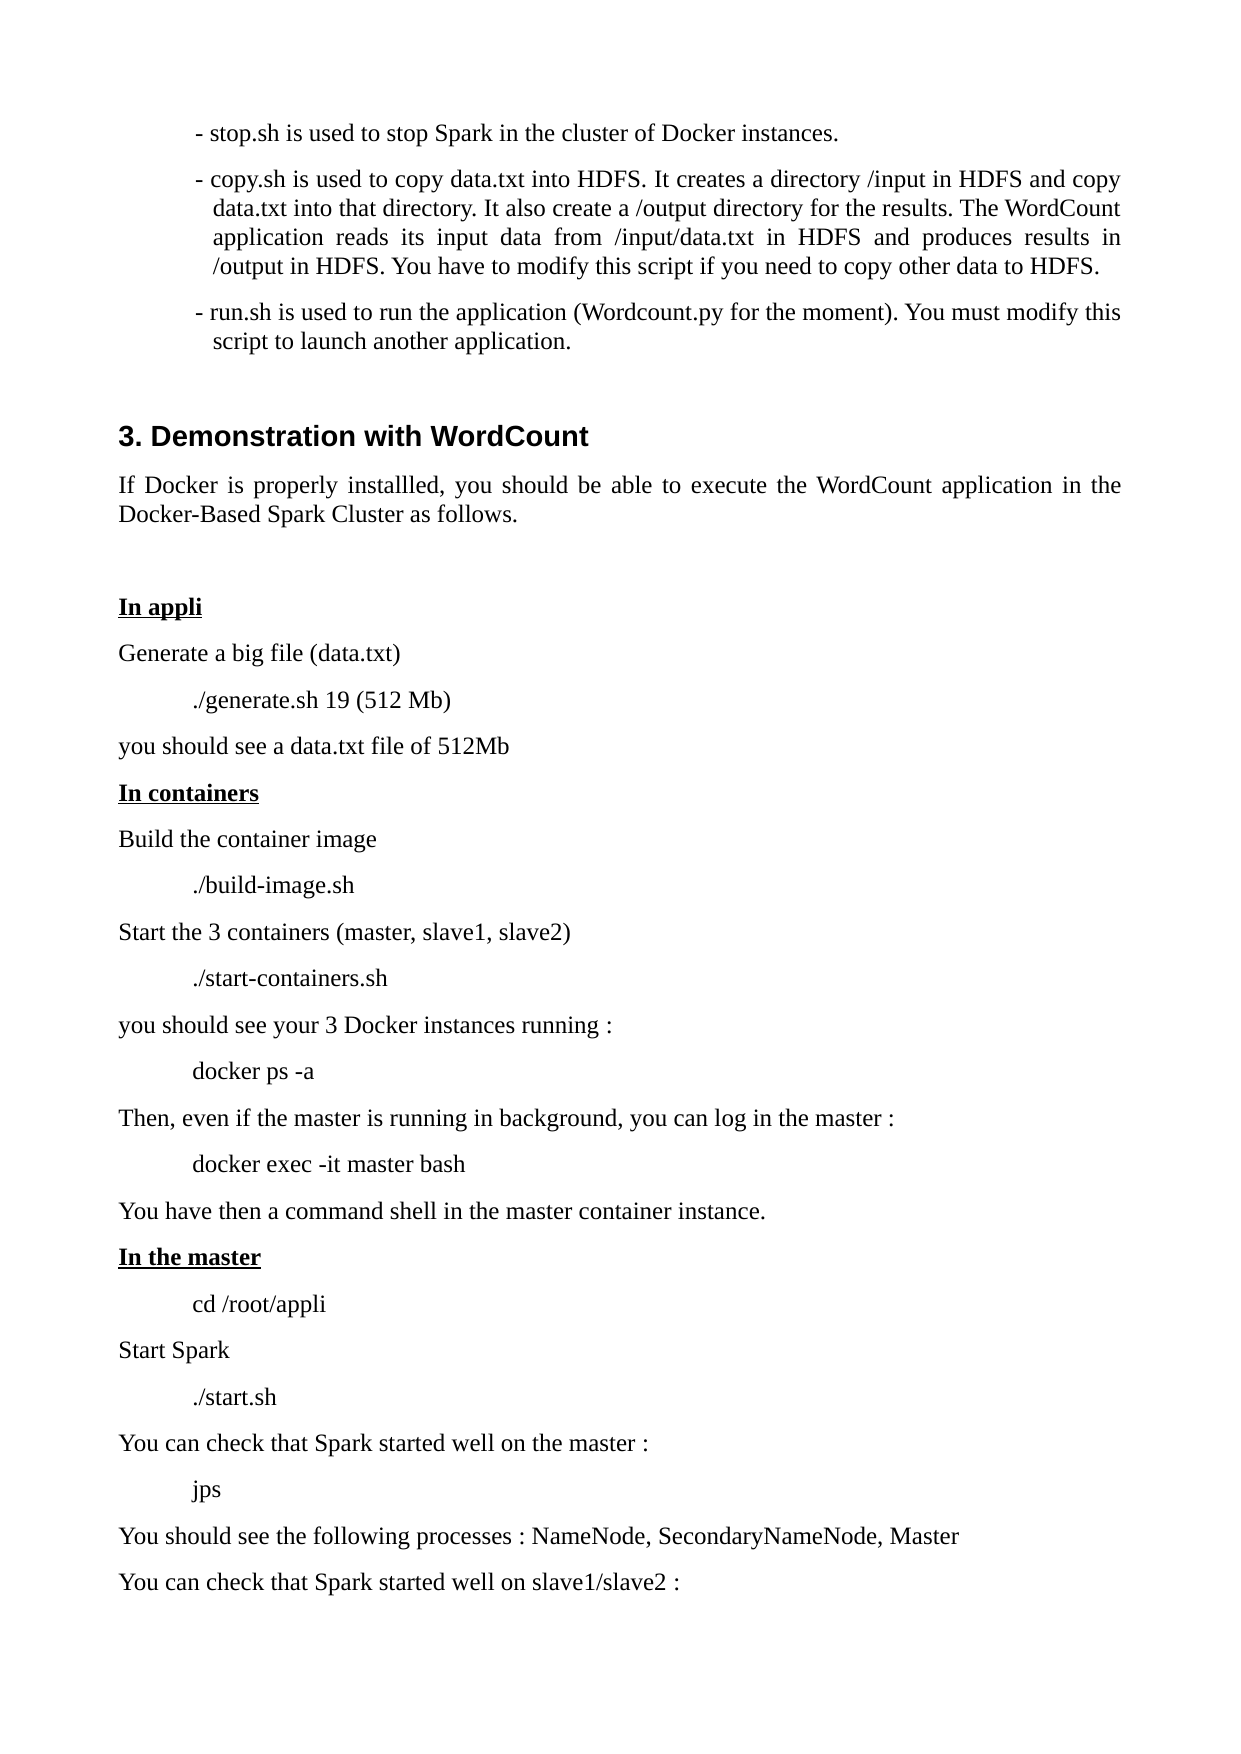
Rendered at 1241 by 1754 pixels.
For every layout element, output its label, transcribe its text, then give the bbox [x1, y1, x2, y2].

text In appli [118, 592, 1122, 621]
text - stop.sh is used to stop Spark in the cluster of Docker instances. [195, 118, 1122, 147]
text Start Spark [118, 1335, 1122, 1364]
text You can check that Spark started well on the master : [118, 1428, 1122, 1457]
text You have then a command shell in the master container instance. [118, 1196, 1122, 1224]
text Then, even if the master is running in background, you can log in the master : [118, 1103, 1122, 1132]
text You should see the following processes : NameNode, SecondaryNameNode, Master [118, 1521, 1122, 1550]
text docker exec -it master bash [118, 1149, 1122, 1178]
text docker ps -a [118, 1056, 1122, 1085]
text In the master [118, 1242, 1122, 1271]
text If Docker is properly installled, you should be able to execute the WordCount application in the Docker-Based Spark Cluster as follows. [118, 470, 1122, 528]
text Start the 3 containers (master, slave1, slave2) [118, 917, 1122, 946]
text Generate a big file (data.txt) [118, 638, 1122, 667]
text you should see a data.txt file of 512Mb [118, 731, 1122, 760]
text - run.sh is used to run the application (Wordcount.py for the moment). You must modify this script to launch another application. [195, 297, 1122, 355]
text ./start-containers.sh [118, 963, 1122, 992]
text ./generate.sh 19 (512 Mb) [118, 685, 1122, 713]
text In containers [118, 778, 1122, 806]
text Build the container image [118, 824, 1122, 853]
text cd /root/appli [118, 1289, 1122, 1317]
text - copy.sh is used to copy data.txt into HDFS. It creates a directory /input in HDFS and copy data.txt into that directory. It also create a /output directory for the results. The WordCount application reads its input data from /input/data.txt in HDFS and produces results in /output in HDFS. You have to modify this script if you need to copy other data to HDFS. [195, 164, 1122, 279]
text you should see your 3 Docker instances running : [118, 1010, 1122, 1039]
text ./start.sh [118, 1382, 1122, 1410]
text jps [118, 1474, 1122, 1503]
subtitle 3. Demonstration with WordCount [118, 419, 1122, 452]
text ./build-image.sh [118, 871, 1122, 899]
text You can check that Spark started well on slave1/slave2 : [118, 1567, 1122, 1596]
